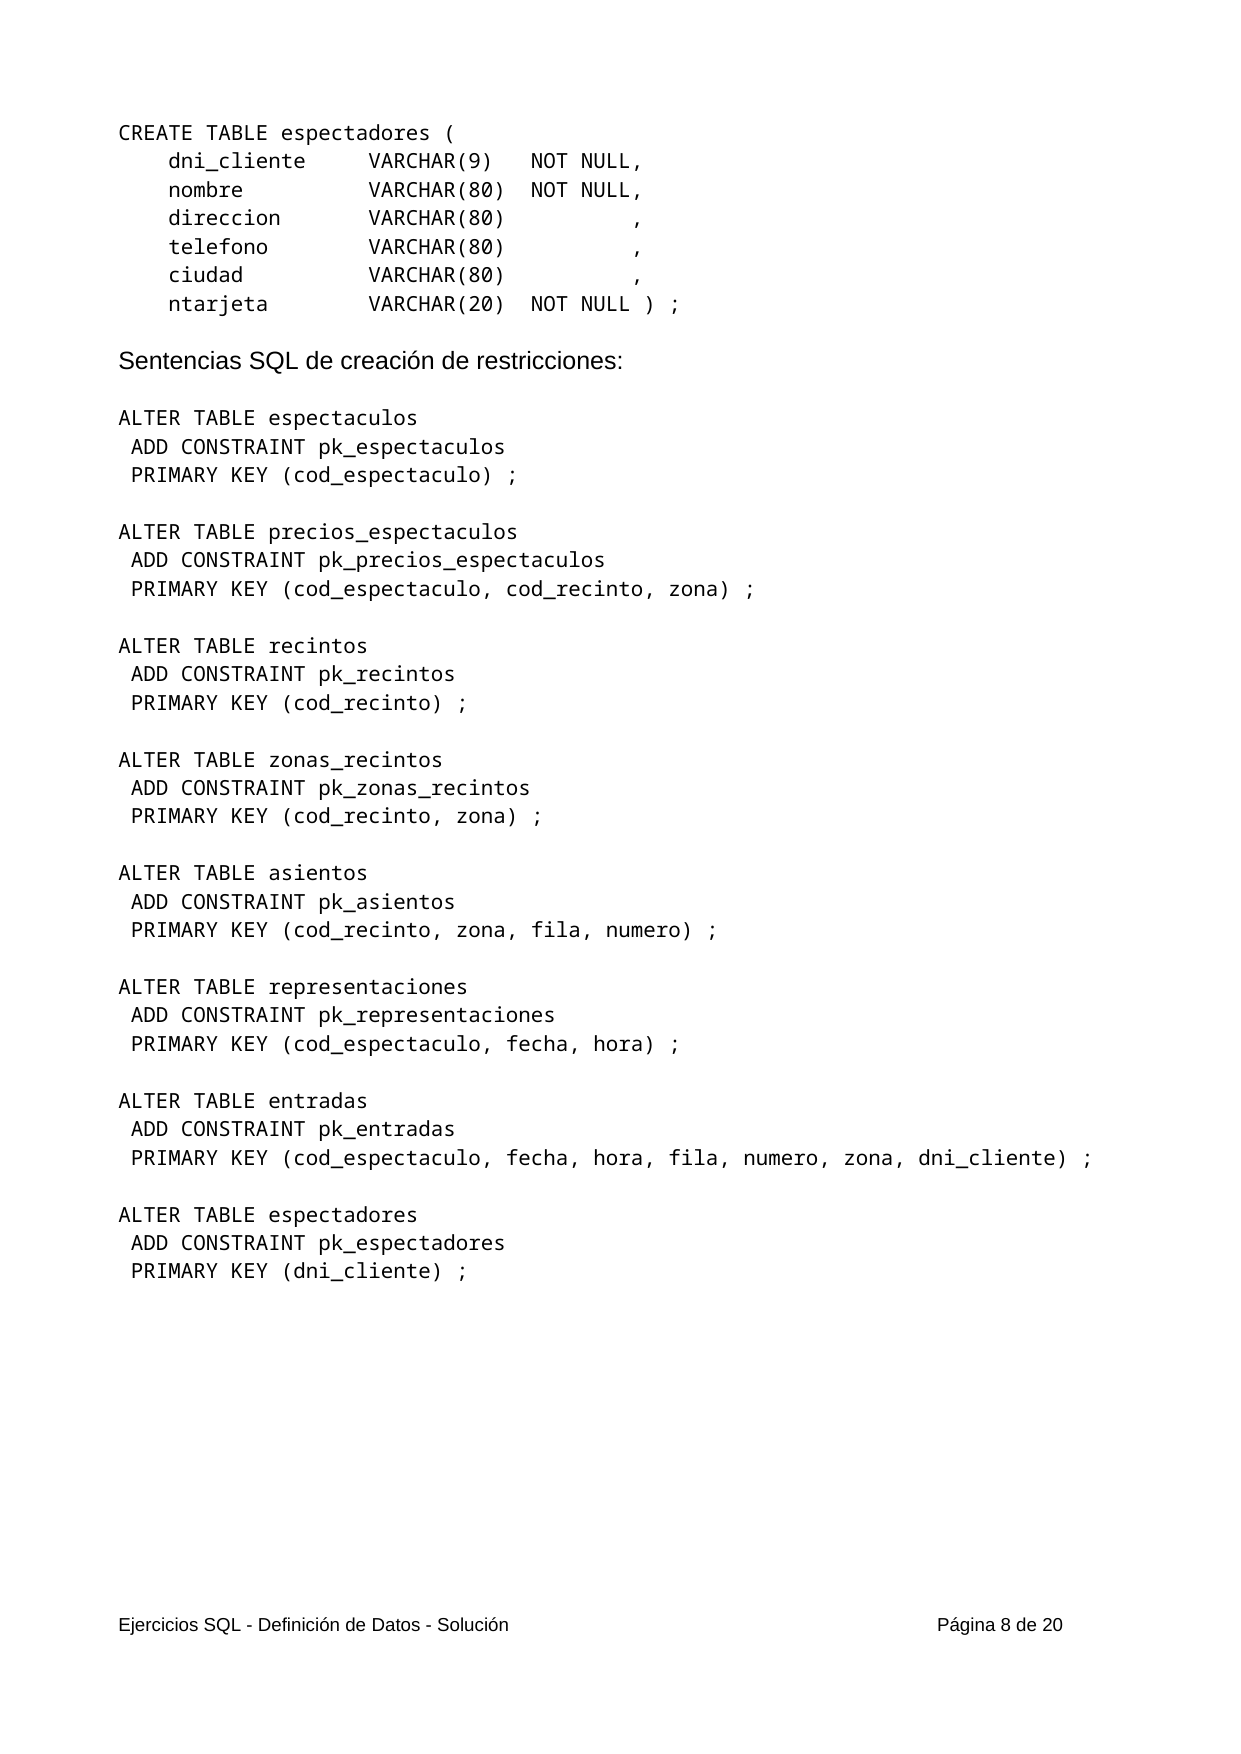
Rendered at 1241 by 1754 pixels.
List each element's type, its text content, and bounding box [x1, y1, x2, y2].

text ALTER TABLE asientos [118, 858, 1122, 887]
text ALTER TABLE recintos [118, 631, 1122, 659]
text nombre VARCHAR(80) NOT NULL, [118, 175, 1122, 203]
text PRIMARY KEY (cod_recinto, zona, fila, numero) ; [118, 915, 1122, 944]
text ALTER TABLE espectadores [118, 1200, 1122, 1228]
text ADD CONSTRAINT pk_representaciones [118, 1001, 1122, 1029]
text PRIMARY KEY (cod_recinto, zona) ; [118, 802, 1122, 830]
text ALTER TABLE zonas_recintos [118, 745, 1122, 773]
text PRIMARY KEY (dni_cliente) ; [118, 1257, 1122, 1285]
text ALTER TABLE entradas [118, 1086, 1122, 1114]
text ALTER TABLE representaciones [118, 972, 1122, 1001]
text ADD CONSTRAINT pk_espectadores [118, 1228, 1122, 1257]
text telefono VARCHAR(80) , [118, 232, 1122, 260]
text ciudad VARCHAR(80) , [118, 260, 1122, 289]
text Sentencias SQL de creación de restricciones: [118, 346, 1122, 375]
text ADD CONSTRAINT pk_asientos [118, 887, 1122, 915]
text CREATE TABLE espectadores ( [118, 118, 1122, 147]
text PRIMARY KEY (cod_espectaculo) ; [118, 460, 1122, 489]
text ALTER TABLE espectaculos [118, 403, 1122, 432]
text PRIMARY KEY (cod_espectaculo, cod_recinto, zona) ; [118, 574, 1122, 602]
text ADD CONSTRAINT pk_zonas_recintos [118, 773, 1122, 802]
text ADD CONSTRAINT pk_precios_espectaculos [118, 546, 1122, 574]
text ALTER TABLE precios_espectaculos [118, 517, 1122, 546]
text ADD CONSTRAINT pk_entradas [118, 1114, 1122, 1143]
text direccion VARCHAR(80) , [118, 203, 1122, 232]
text PRIMARY KEY (cod_espectaculo, fecha, hora, fila, numero, zona, dni_cliente) ; [118, 1143, 1122, 1171]
text PRIMARY KEY (cod_recinto) ; [118, 688, 1122, 716]
text ADD CONSTRAINT pk_espectaculos [118, 432, 1122, 460]
text PRIMARY KEY (cod_espectaculo, fecha, hora) ; [118, 1029, 1122, 1057]
text ADD CONSTRAINT pk_recintos [118, 659, 1122, 688]
text dni_cliente VARCHAR(9) NOT NULL, [118, 147, 1122, 175]
text ntarjeta VARCHAR(20) NOT NULL ) ; [118, 289, 1122, 317]
